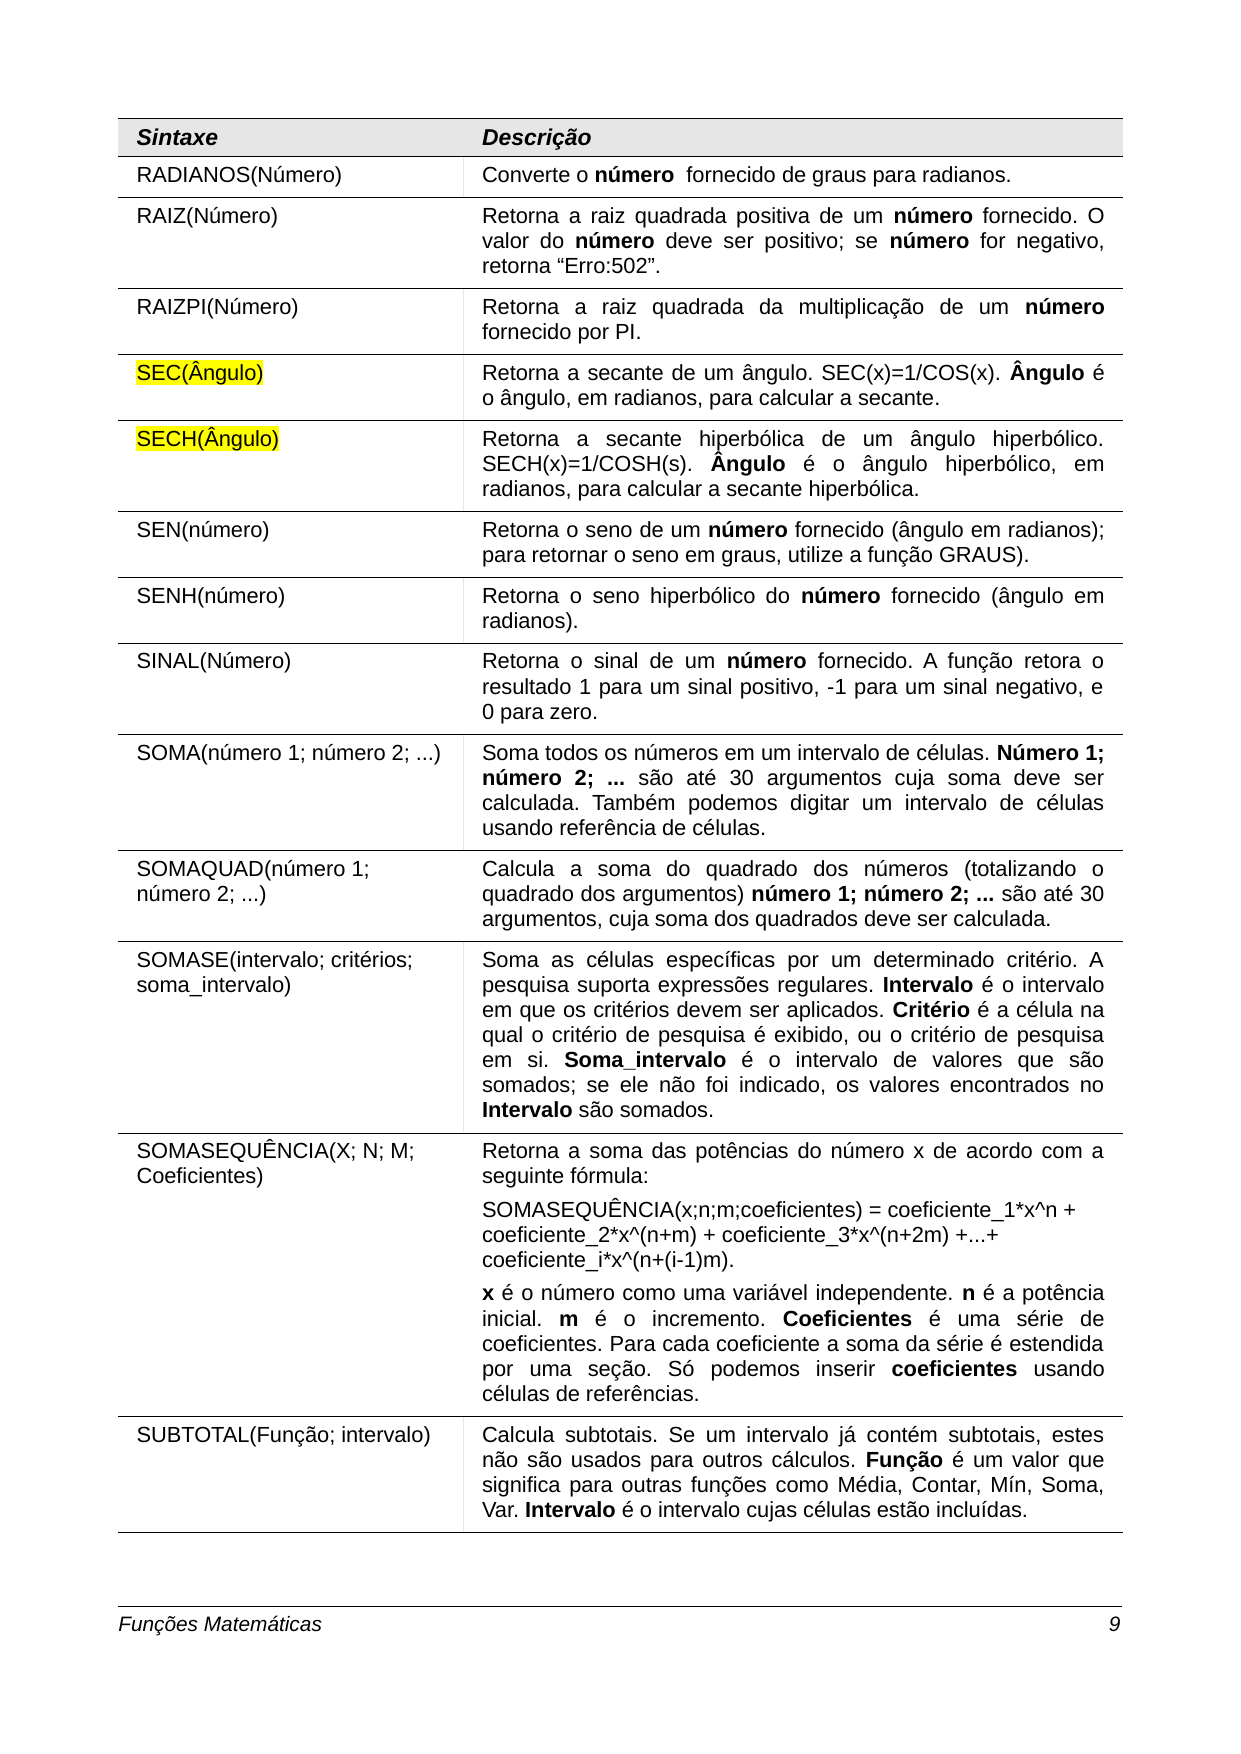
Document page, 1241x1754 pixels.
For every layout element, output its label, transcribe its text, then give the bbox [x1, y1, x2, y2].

table_cell SOMAQUAD(número 1; número 2; ...) [118, 851, 463, 941]
table_cell Calcula subtotais. Se um intervalo já contém subtotais, estes não são usados para outros cálculos. Função é um valor que significa para outras funções como Média, Contar, Mín, Soma, Var. Intervalo é o intervalo cujas células estão incluídas. [464, 1417, 1123, 1532]
table_cell RADIANOS(Número) [118, 157, 463, 197]
table_header Descrição [464, 119, 1123, 156]
table_cell SUBTOTAL(Função; intervalo) [118, 1417, 463, 1532]
table_cell Retorna o seno hiperbólico do número fornecido (ângulo em radianos). [464, 578, 1123, 643]
table_cell Calcula a soma do quadrado dos números (totalizando o quadrado dos argumentos) número 1; número 2; ... são até 30 argumentos, cuja soma dos quadrados deve ser calculada. [464, 851, 1123, 941]
table_cell Retorna a secante de um ângulo. SEC(x)=1/COS(x). Ângulo é o ângulo, em radianos, para calcular a secante. [464, 355, 1123, 420]
table_cell SOMASEQUÊNCIA(X; N; M; Coeficientes) [118, 1134, 463, 1416]
table_cell Converte o número fornecido de graus para radianos. [464, 157, 1123, 197]
table_cell SEC(Ângulo) [118, 355, 463, 420]
table_cell RAIZPI(Número) [118, 289, 463, 354]
table_cell Retorna o seno de um número fornecido (ângulo em radianos); para retornar o seno em graus, utilize a função GRAUS). [464, 512, 1123, 577]
table_header Sintaxe [118, 119, 463, 156]
table_cell Soma todos os números em um intervalo de células. Número 1; número 2; ... são até 30 argumentos cuja soma deve ser calculada. Também podemos digitar um intervalo de células usando referência de células. [464, 735, 1123, 850]
table_cell SOMASE(intervalo; critérios; soma_intervalo) [118, 942, 463, 1132]
table_cell SINAL(Número) [118, 644, 463, 734]
table_cell RAIZ(Número) [118, 198, 463, 288]
table_cell SENH(número) [118, 578, 463, 643]
table_cell Retorna a raiz quadrada positiva de um número fornecido. O valor do número deve ser positivo; se número for negativo, retorna “Erro:502”. [464, 198, 1123, 288]
table_cell SECH(Ângulo) [118, 421, 463, 511]
table_cell SOMA(número 1; número 2; ...) [118, 735, 463, 850]
table_cell Retorna a secante hiperbólica de um ângulo hiperbólico. SECH(x)=1/COSH(s). Ângulo é o ângulo hiperbólico, em radianos, para calcular a secante hiperbólica. [464, 421, 1123, 511]
table_cell Retorna o sinal de um número fornecido. A função retora o resultado 1 para um sinal positivo, -1 para um sinal negativo, e 0 para zero. [464, 644, 1123, 734]
table_cell Soma as células específicas por um determinado critério. A pesquisa suporta expressões regulares. Intervalo é o intervalo em que os critérios devem ser aplicados. Critério é a célula na qual o critério de pesquisa é exibido, ou o critério de pesquisa em si. Soma_intervalo é o intervalo de valores que são somados; se ele não foi indicado, os valores encontrados no Intervalo são somados. [464, 942, 1123, 1132]
table_cell Retorna a raiz quadrada da multiplicação de um número fornecido por PI. [464, 289, 1123, 354]
table_cell Retorna a soma das potências do número x de acordo com a seguinte fórmula: SOMASEQUÊNCIA(x;n;m;coeficientes) = coeficiente_1*x^n + coeficiente_2*x^(n+m) + coeficiente_3*x^(n+2m) +...+ coeficiente_i*x^(n+(i-1)m). x é o número como uma variável independente. n é a potência inicial. m é o incremento. Coeficientes é uma série de coeficientes. Para cada coeficiente a soma da série é estendida por uma seção. Só podemos inserir coeficientes usando células de referências. [464, 1134, 1123, 1416]
table_cell SEN(número) [118, 512, 463, 577]
